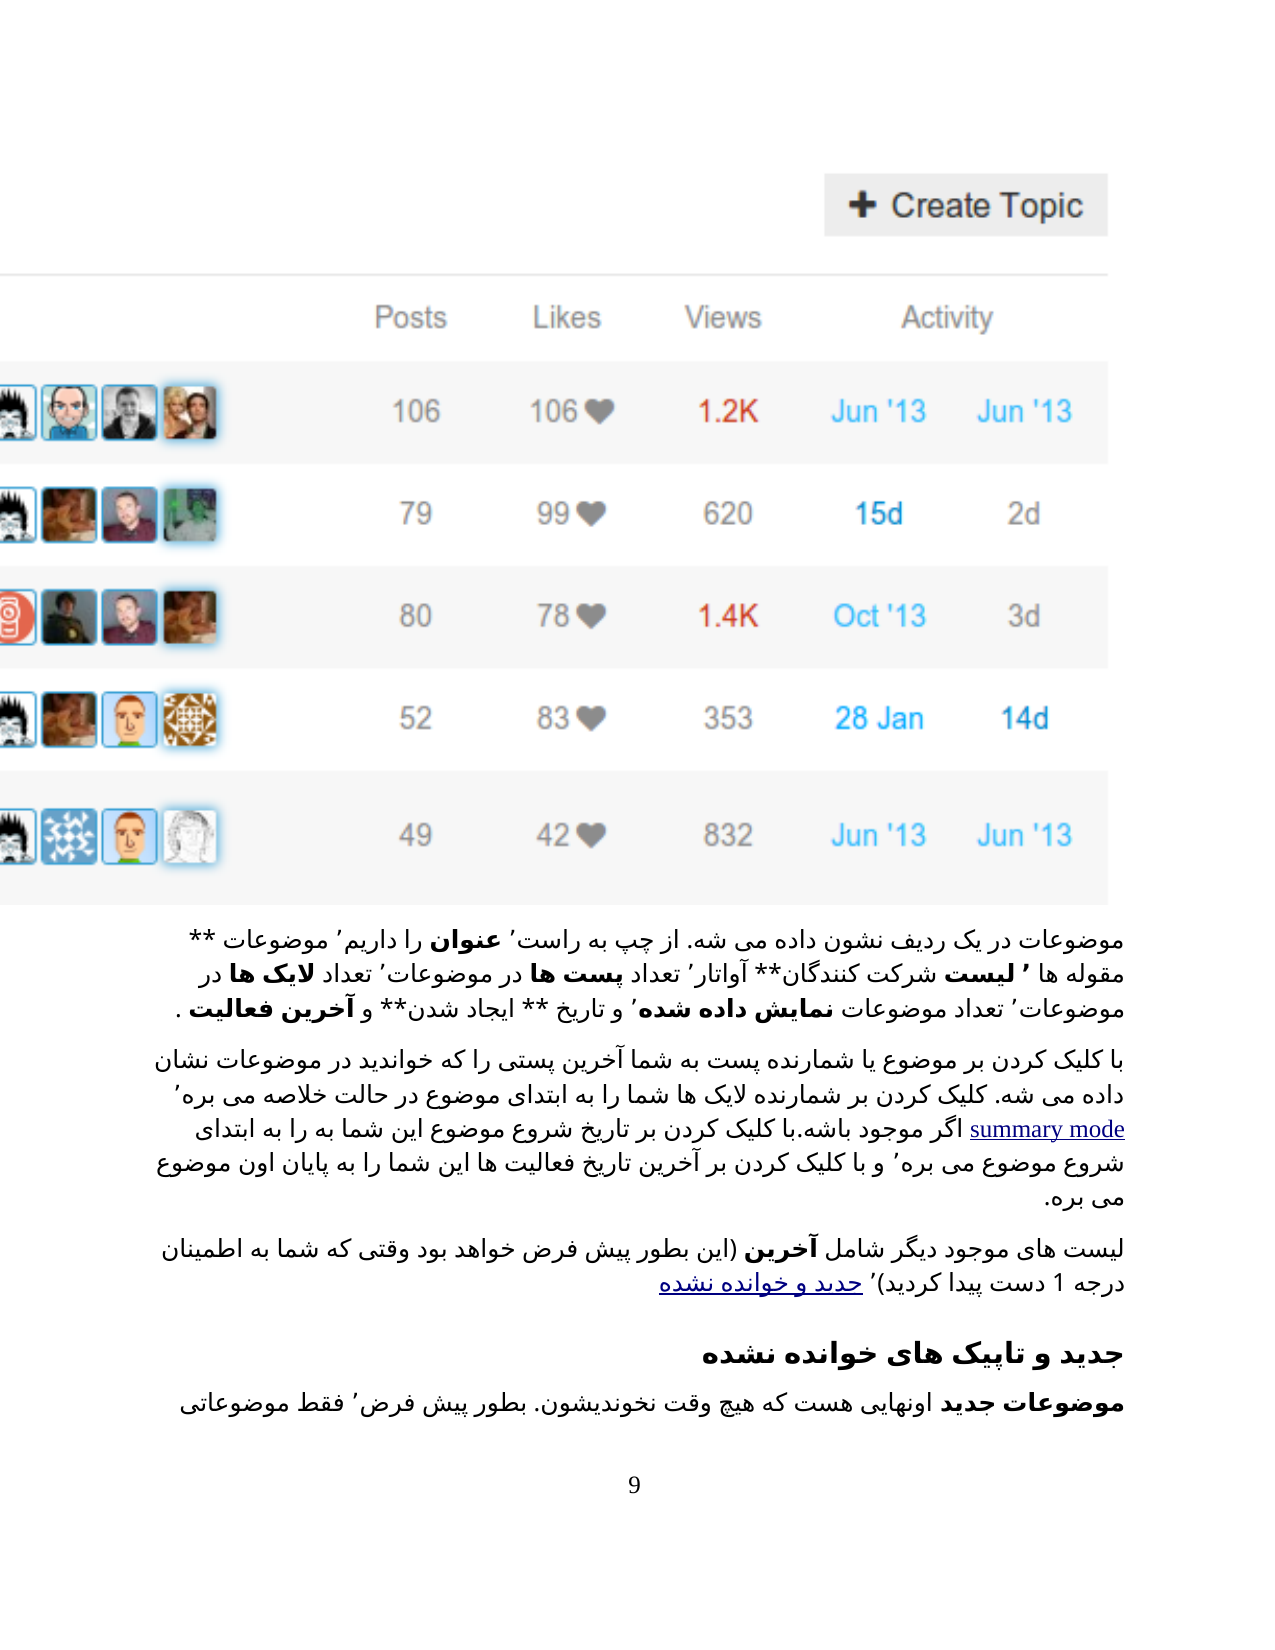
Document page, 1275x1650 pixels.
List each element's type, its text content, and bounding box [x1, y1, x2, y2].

text لیست های موجود دیگر شامل آخرین (این بطور پیش فرض خواهد بود وقتی که شما به اطمینان درجه 1 دست پیدا کردید)٬ ‪‫جدید و خوانده نشده [150, 1230, 1125, 1298]
subtitle جدید و تاپیک های خوانده نشده [150, 1332, 1125, 1372]
picture [0, 150, 1125, 905]
text با کلیک کردن بر موضوع یا شمارنده پست به شما آخرین پستی را که خواندید در موضوعات نشان داده می شه. کلیک کردن بر شمارنده لایک ها شما را به ابتدای موضوع در حالت خلاصه می بره٬ summary mode اگر موجود باشه.با کلیک کردن بر تاریخ شروع موضوع این شما به را به ابتدای شروع موضوع می بره٬‌ و با کلیک کردن بر آخرین تاریخ فعالیت ها این شما را به پایان اون موضوع می بره. [150, 1042, 1125, 1212]
text موضوعات جدید اونهایی هست که هیچ وقت نخوندیشون. بطور پیش فرض٬ فقط موضوعاتی [150, 1385, 1125, 1419]
text موضوعات در یک ردیف نشون داده می شه. از چپ به راست٬‌ عنوان را داریم٬‌ موضوعات ** مقوله ها ٬ لیست شرکت کنندگان** آواتار٬‌ تعداد پست ها در موضوعات٬ تعداد لایک ها در موضوعات٬ تعداد موضوعات نمایش داده شده٬ و تاریخ ** ایجاد شدن** و آخرین فعالیت . [150, 922, 1125, 1024]
